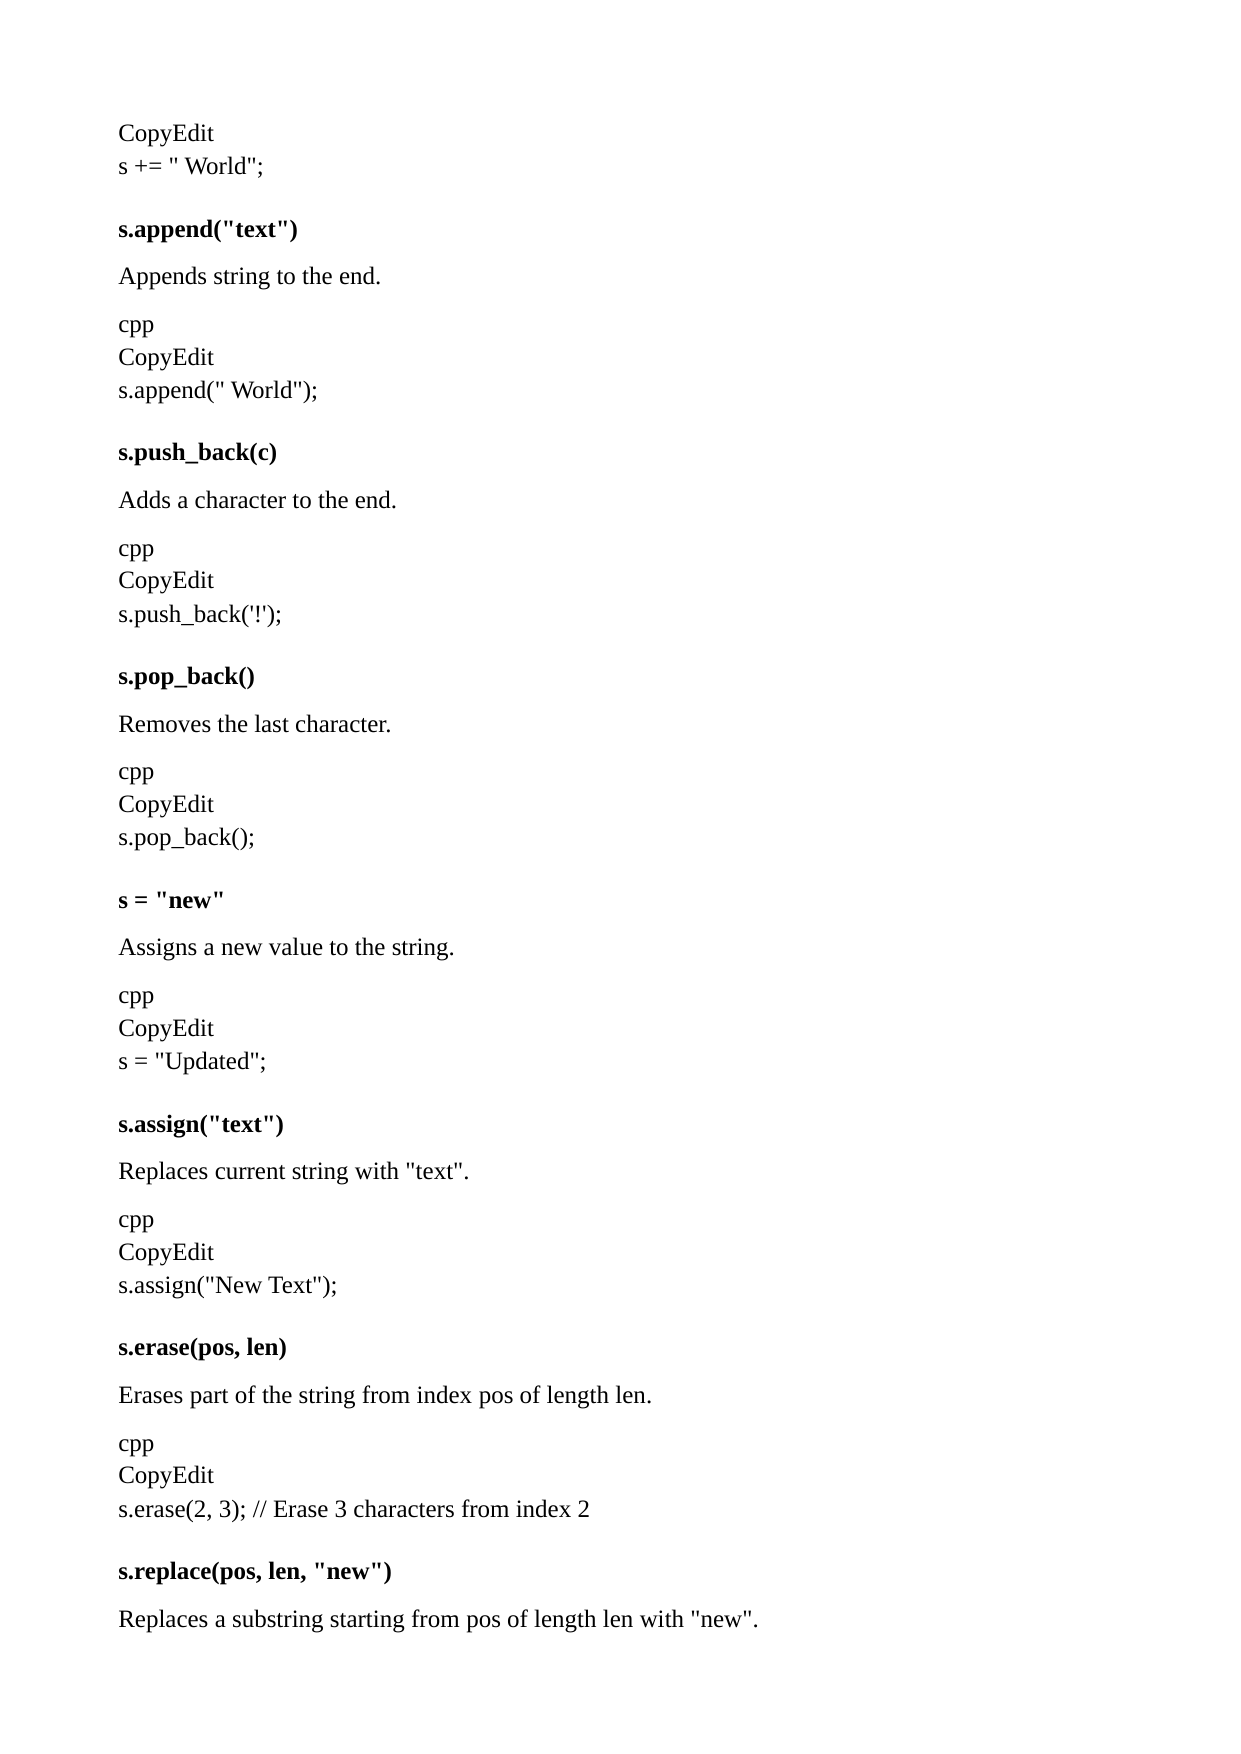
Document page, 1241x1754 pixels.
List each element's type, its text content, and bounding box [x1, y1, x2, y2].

text cpp [118, 309, 1122, 338]
text s = "Updated"; [118, 1046, 1122, 1075]
text cpp [118, 1204, 1122, 1233]
text Removes the last character. [118, 709, 1122, 737]
text CopyEdit [118, 118, 1122, 147]
subtitle s.push_back(c) [118, 437, 1122, 466]
text Replaces a substring starting from pos of length len with "new". [118, 1604, 1122, 1632]
subtitle s.append("text") [118, 214, 1122, 242]
text CopyEdit [118, 1237, 1122, 1266]
text CopyEdit [118, 1013, 1122, 1042]
text Assigns a new value to the string. [118, 932, 1122, 961]
text CopyEdit [118, 342, 1122, 371]
text cpp [118, 533, 1122, 561]
text s.push_back('!'); [118, 599, 1122, 627]
subtitle s.replace(pos, len, "new") [118, 1556, 1122, 1585]
text s.pop_back(); [118, 822, 1122, 851]
text cpp [118, 756, 1122, 785]
text CopyEdit [118, 1461, 1122, 1489]
subtitle s.assign("text") [118, 1109, 1122, 1137]
text cpp [118, 1428, 1122, 1456]
text CopyEdit [118, 566, 1122, 594]
text Appends string to the end. [118, 261, 1122, 290]
text s.erase(2, 3); // Erase 3 characters from index 2 [118, 1494, 1122, 1522]
text CopyEdit [118, 789, 1122, 818]
text cpp [118, 980, 1122, 1009]
subtitle s = "new" [118, 885, 1122, 914]
text s.assign("New Text"); [118, 1270, 1122, 1299]
text s += " World"; [118, 151, 1122, 180]
text Adds a character to the end. [118, 485, 1122, 514]
text s.append(" World"); [118, 375, 1122, 404]
subtitle s.pop_back() [118, 661, 1122, 690]
text Replaces current string with "text". [118, 1156, 1122, 1185]
text Erases part of the string from index pos of length len. [118, 1380, 1122, 1409]
subtitle s.erase(pos, len) [118, 1332, 1122, 1361]
